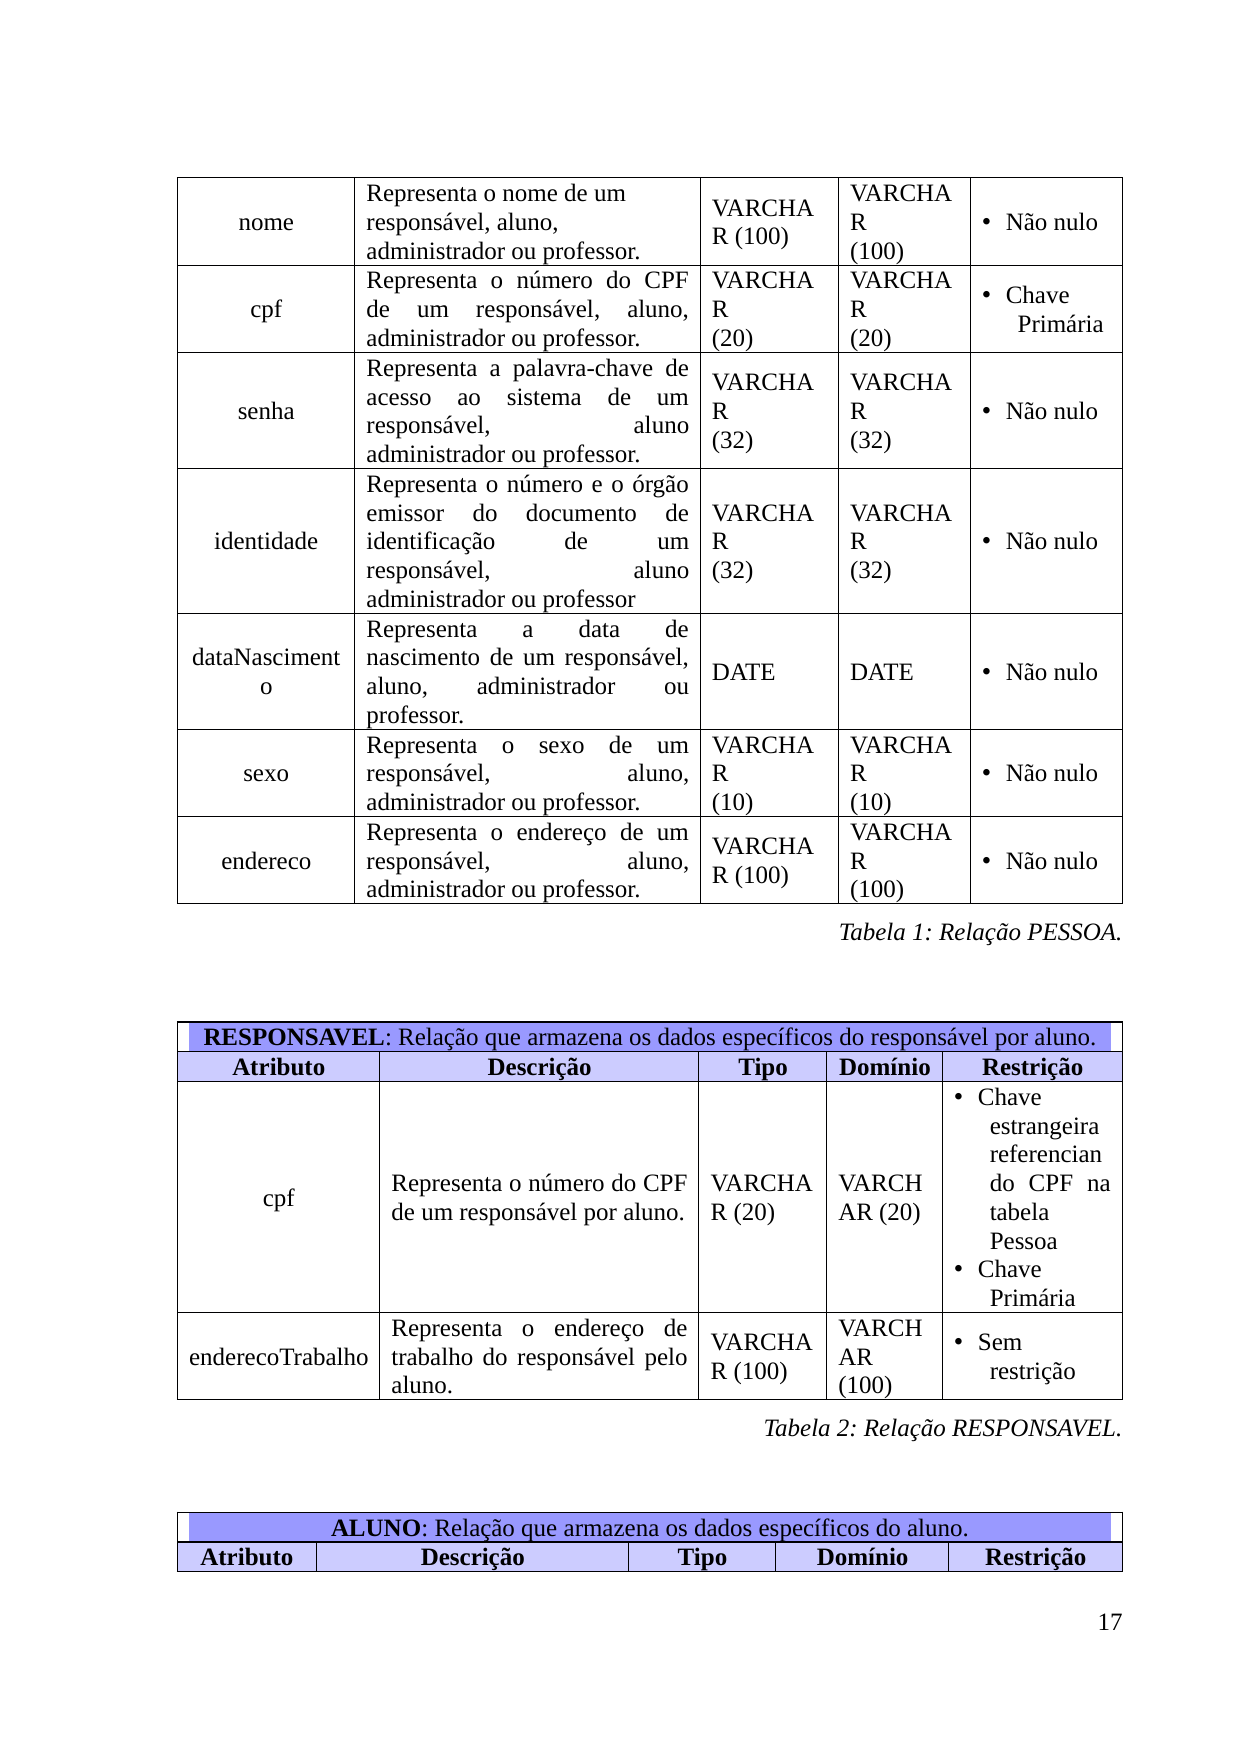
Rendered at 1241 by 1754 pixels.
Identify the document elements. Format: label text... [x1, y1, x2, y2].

table_cell Representa o sexo de um responsável, aluno, administrador ou professor. [355, 730, 700, 816]
table_cell Representa o endereço de um responsável, aluno, administrador ou professor. [355, 817, 700, 903]
table_cell DATE [839, 614, 970, 729]
table_cell Representa a data de nascimento de um responsável, aluno, administrador ou professor. [355, 614, 700, 729]
table_cell VARCHAR (32) [839, 353, 970, 468]
table_cell identidade [178, 469, 354, 613]
table_cell Domínio [776, 1543, 948, 1571]
table_cell Atributo [178, 1543, 316, 1571]
table_cell Representa o número e o órgão emissor do documento de identificação de um responsável, aluno administrador ou professor [355, 469, 700, 613]
table_cell VARCHAR (32) [701, 469, 838, 613]
table_cell cpf [178, 1082, 379, 1312]
table_cell VARCHAR (100) [699, 1313, 826, 1399]
table_cell Representa o endereço de trabalho do responsável pelo aluno. [380, 1313, 698, 1399]
table_cell Representa o número do CPF de um responsável por aluno. [380, 1082, 698, 1312]
table_cell VARCHAR (10) [701, 730, 838, 816]
table_cell Sem restrição [943, 1313, 1122, 1399]
table_cell Representa o nome de um responsável, aluno, administrador ou professor. [355, 178, 700, 264]
table_cell Não nulo [971, 614, 1122, 729]
table_cell cpf [178, 266, 354, 352]
table_cell Representa o número do CPF de um responsável, aluno, administrador ou professor. [355, 266, 700, 352]
table_cell VARCHAR (100) [701, 817, 838, 903]
table_cell VARCHAR (100) [839, 817, 970, 903]
table_cell DATE [701, 614, 838, 729]
table_cell Chave Primária [971, 266, 1122, 352]
table_cell Não nulo [971, 469, 1122, 613]
table_cell Descrição [380, 1052, 698, 1081]
table_cell Restrição [943, 1052, 1122, 1081]
table_cell senha [178, 353, 354, 468]
table_cell Tipo [629, 1543, 775, 1571]
table_cell VARCHAR (20) [701, 266, 838, 352]
table_cell VARCHAR (100) [827, 1313, 942, 1399]
table_cell Atributo [178, 1052, 379, 1081]
table_cell Representa a palavra-chave de acesso ao sistema de um responsável, aluno administrador ou professor. [355, 353, 700, 468]
table_cell VARCHAR (10) [839, 730, 970, 816]
table_cell VARCHAR (100) [839, 178, 970, 264]
table_cell VARCHAR (100) [701, 178, 838, 264]
table_cell Não nulo [971, 817, 1122, 903]
table_cell endereco [178, 817, 354, 903]
table_cell VARCHAR (20) [839, 266, 970, 352]
text Tabela 2: Relação RESPONSAVEL. [177, 1413, 1122, 1442]
table_cell Não nulo [971, 178, 1122, 264]
table_cell enderecoTrabalho [178, 1313, 379, 1399]
table_cell dataNascimento [178, 614, 354, 729]
table_cell sexo [178, 730, 354, 816]
table_cell VARCHAR (32) [839, 469, 970, 613]
table_cell Não nulo [971, 353, 1122, 468]
table_cell nome [178, 178, 354, 264]
table_cell Tipo [699, 1052, 826, 1081]
table_cell Domínio [827, 1052, 942, 1081]
table_cell Restrição [949, 1543, 1122, 1571]
table_cell Descrição [317, 1543, 628, 1571]
text Tabela 1: Relação PESSOA. [177, 917, 1122, 946]
table_cell VARCHAR (20) [827, 1082, 942, 1312]
table_cell Não nulo [971, 730, 1122, 816]
table_cell Chave estrangeira referenciando CPF na tabela Pessoa Chave Primária [943, 1082, 1122, 1312]
table_cell VARCHAR (20) [699, 1082, 826, 1312]
table_cell VARCHAR (32) [701, 353, 838, 468]
